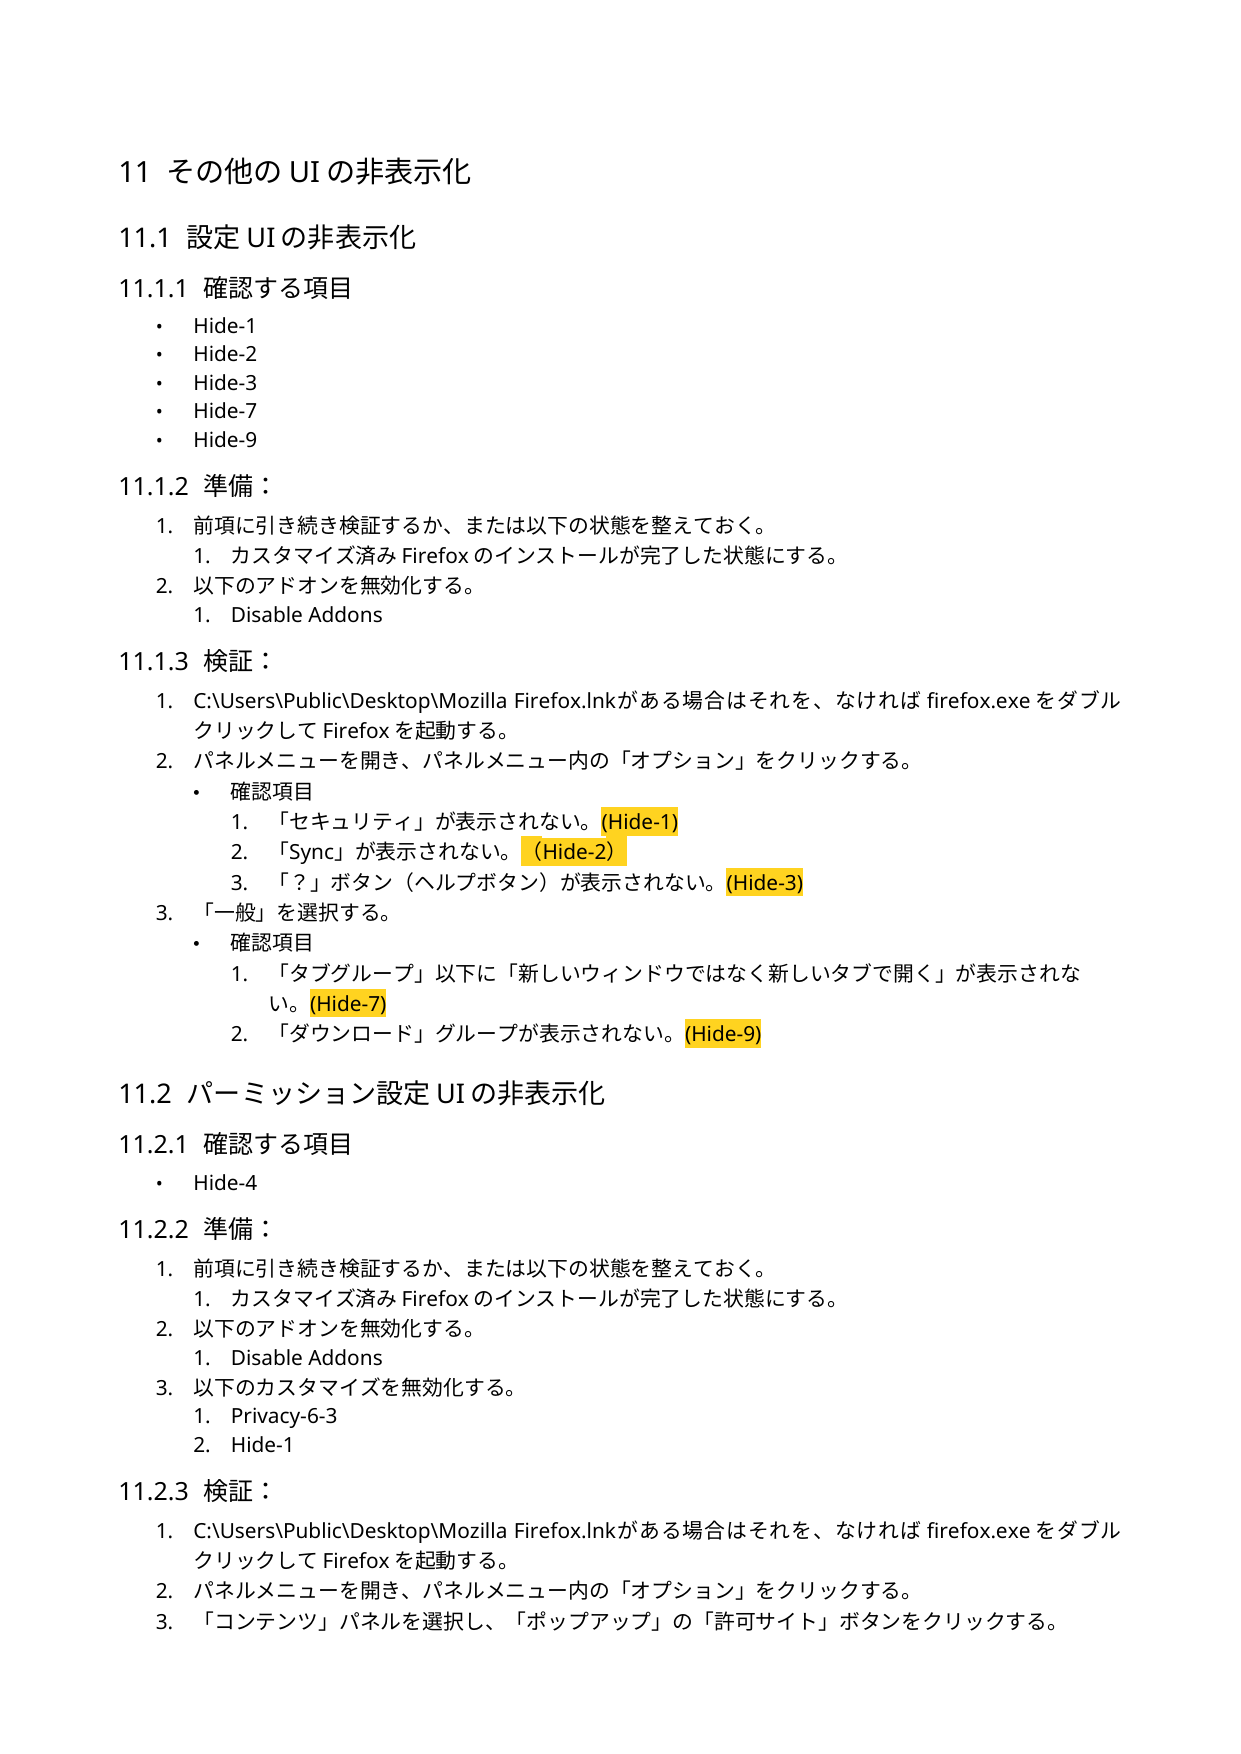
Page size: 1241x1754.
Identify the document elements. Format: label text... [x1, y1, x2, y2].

list 以下のアドオンを無効化する。 [156, 1312, 1122, 1343]
subtitle 確認する項目 [118, 1125, 1122, 1161]
list カスタマイズ済みFirefoxのインストールが完了した状態にする。 [193, 539, 1122, 570]
subtitle 設定UIの非表示化 [118, 216, 1122, 255]
list パネルメニューを開き、パネルメニュー内の「オプション」をクリックする。 [156, 1575, 1122, 1605]
list 確認項目 [193, 775, 1122, 805]
list 「Sync」が表示されない。（Hide-2） [231, 836, 521, 866]
list 「タブグループ」以下に「新しいウィンドウではなく新しいタブで開く」が表示されない。(Hide-7) [231, 957, 1122, 1017]
list パネルメニューを開き、パネルメニュー内の「オプション」をクリックする。 [156, 745, 1122, 775]
list Hide-4 [156, 1168, 1122, 1196]
list C:\Users\Public\Desktop\Mozilla Firefox.lnkがある場合はそれを、なければfirefox.exeをダブルクリックしてFirefoxを起動する。 [156, 1514, 1122, 1575]
list 「ダウンロード」グループが表示されない。(Hide-9) [231, 1017, 1122, 1048]
subtitle 準備： [118, 1209, 1122, 1245]
list 以下のカスタマイズを無効化する。 [156, 1371, 1122, 1401]
subtitle 準備： [118, 466, 1122, 503]
subtitle その他のUIの非表示化 [118, 149, 1122, 191]
subtitle 検証： [118, 641, 1122, 678]
list Privacy-6-3 [193, 1401, 1122, 1430]
list 「セキュリティ」が表示されない。(Hide-1) [231, 805, 1122, 836]
list C:\Users\Public\Desktop\Mozilla Firefox.lnkがある場合はそれを、なければfirefox.exeをダブルクリックしてFirefoxを起動する。 [156, 684, 1122, 745]
list 前項に引き続き検証するか、または以下の状態を整えておく。 [156, 509, 1122, 539]
subtitle 確認する項目 [118, 268, 1122, 305]
list Hide-1 [156, 311, 1122, 339]
list カスタマイズ済みFirefoxのインストールが完了した状態にする。 [193, 1282, 1122, 1312]
list Disable Addons [193, 1343, 1122, 1371]
list 以下のアドオンを無効化する。 [156, 570, 1122, 600]
list 確認項目 [193, 927, 1122, 957]
subtitle パーミッション設定UIの非表示化 [118, 1072, 1122, 1112]
list 「一般」を選択する。 [156, 896, 1122, 927]
list Hide-7 [156, 396, 1122, 425]
list Hide-1 [193, 1430, 1122, 1458]
list Disable Addons [193, 600, 1122, 628]
subtitle 検証： [118, 1471, 1122, 1508]
list Hide-3 [156, 368, 1122, 396]
list Hide-2 [156, 339, 1122, 368]
list Hide-9 [156, 425, 1122, 453]
list 前項に引き続き検証するか、または以下の状態を整えておく。 [156, 1252, 1122, 1282]
list 「？」ボタン（ヘルプボタン）が表示されない。(Hide-3) [231, 866, 1122, 896]
list 「Sync」が表示されない。（Hide-2） [627, 836, 1122, 866]
list 「コンテンツ」パネルを選択し、「ポップアップ」の「許可サイト」ボタンをクリックする。 [156, 1605, 1122, 1635]
